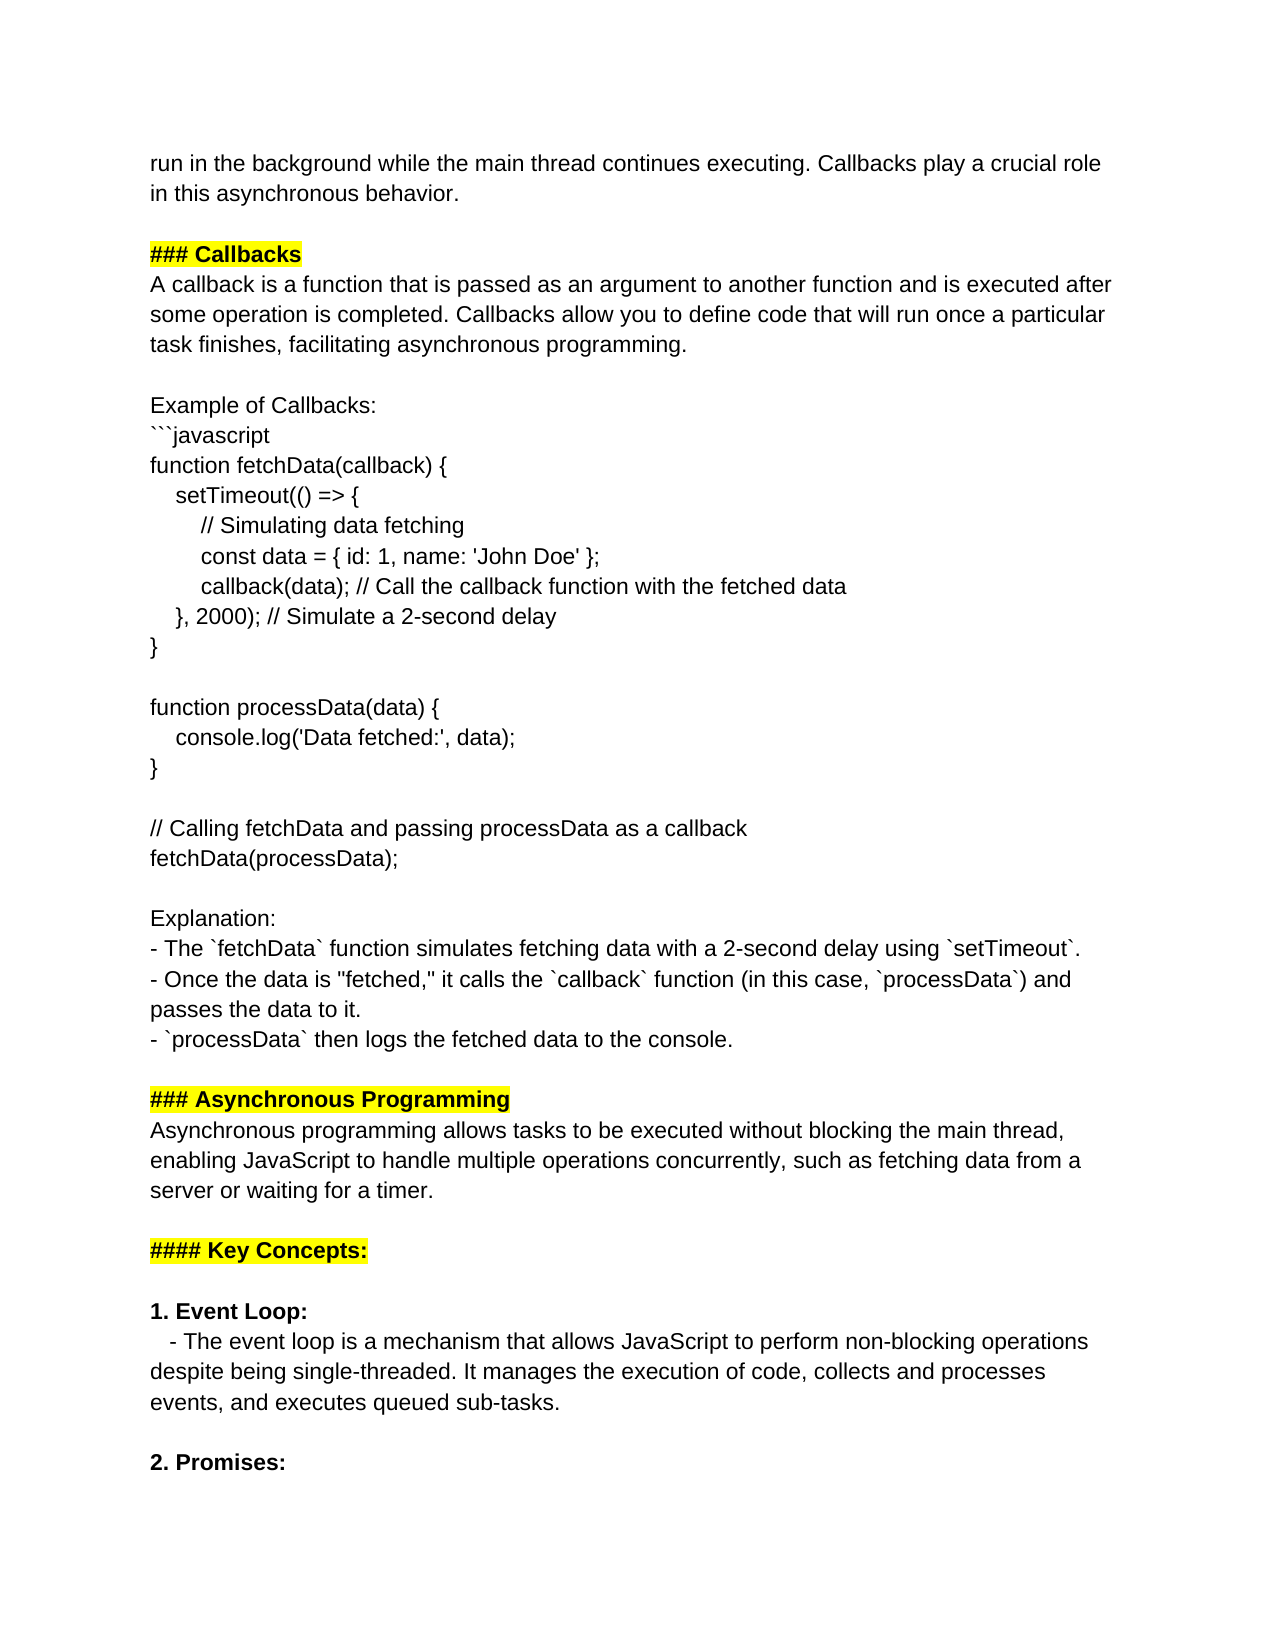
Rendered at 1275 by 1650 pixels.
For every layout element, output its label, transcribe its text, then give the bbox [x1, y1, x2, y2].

text Explanation: [150, 905, 1125, 932]
text run in the background while the main thread continues executing. Callbacks play a crucial role in this asynchronous behavior. [150, 150, 1125, 207]
text const data = { id: 1, name: 'John Doe' }; [150, 543, 1125, 569]
text fetchData(processData); [150, 845, 1125, 871]
text function fetchData(callback) { [150, 452, 1125, 478]
text - The event loop is a mechanism that allows JavaScript to perform non-blocking operations despite being single-threaded. It manages the execution of code, collects and processes events, and executes queued sub-tasks. [150, 1328, 1125, 1415]
text function processData(data) { [150, 694, 1125, 720]
text A callback is a function that is passed as an argument to another function and is executed after some operation is completed. Callbacks allow you to define code that will run once a particular task finishes, facilitating asynchronous programming. [150, 271, 1125, 358]
text setTimeout(() => { [150, 482, 1125, 509]
text } [150, 633, 1125, 660]
text console.log('Data fetched:', data); [150, 724, 1125, 750]
text }, 2000); // Simulate a 2-second delay [150, 603, 1125, 629]
text Asynchronous programming allows tasks to be executed without blocking the main thread, enabling JavaScript to handle multiple operations concurrently, such as fetching data from a server or waiting for a timer. [150, 1117, 1125, 1203]
text #### Key Concepts: [150, 1237, 1125, 1264]
text // Calling fetchData and passing processData as a callback [150, 814, 1125, 841]
text Example of Callbacks: [150, 392, 1125, 418]
text - Once the data is "fetched," it calls the `callback` function (in this case, `processData`) and passes the data to it. [150, 966, 1125, 1022]
text 2. Promises: [150, 1449, 1125, 1475]
text 1. Event Loop: [150, 1298, 1125, 1324]
text callback(data); // Call the callback function with the fetched data [150, 573, 1125, 599]
text - `processData` then logs the fetched data to the console. [150, 1026, 1125, 1052]
text ### Callbacks [150, 241, 1125, 267]
text ### Asynchronous Programming [150, 1086, 1125, 1113]
text } [150, 754, 1125, 781]
text ```javascript [150, 422, 1125, 448]
text - The `fetchData` function simulates fetching data with a 2-second delay using `setTimeout`. [150, 935, 1125, 962]
text // Simulating data fetching [150, 512, 1125, 539]
